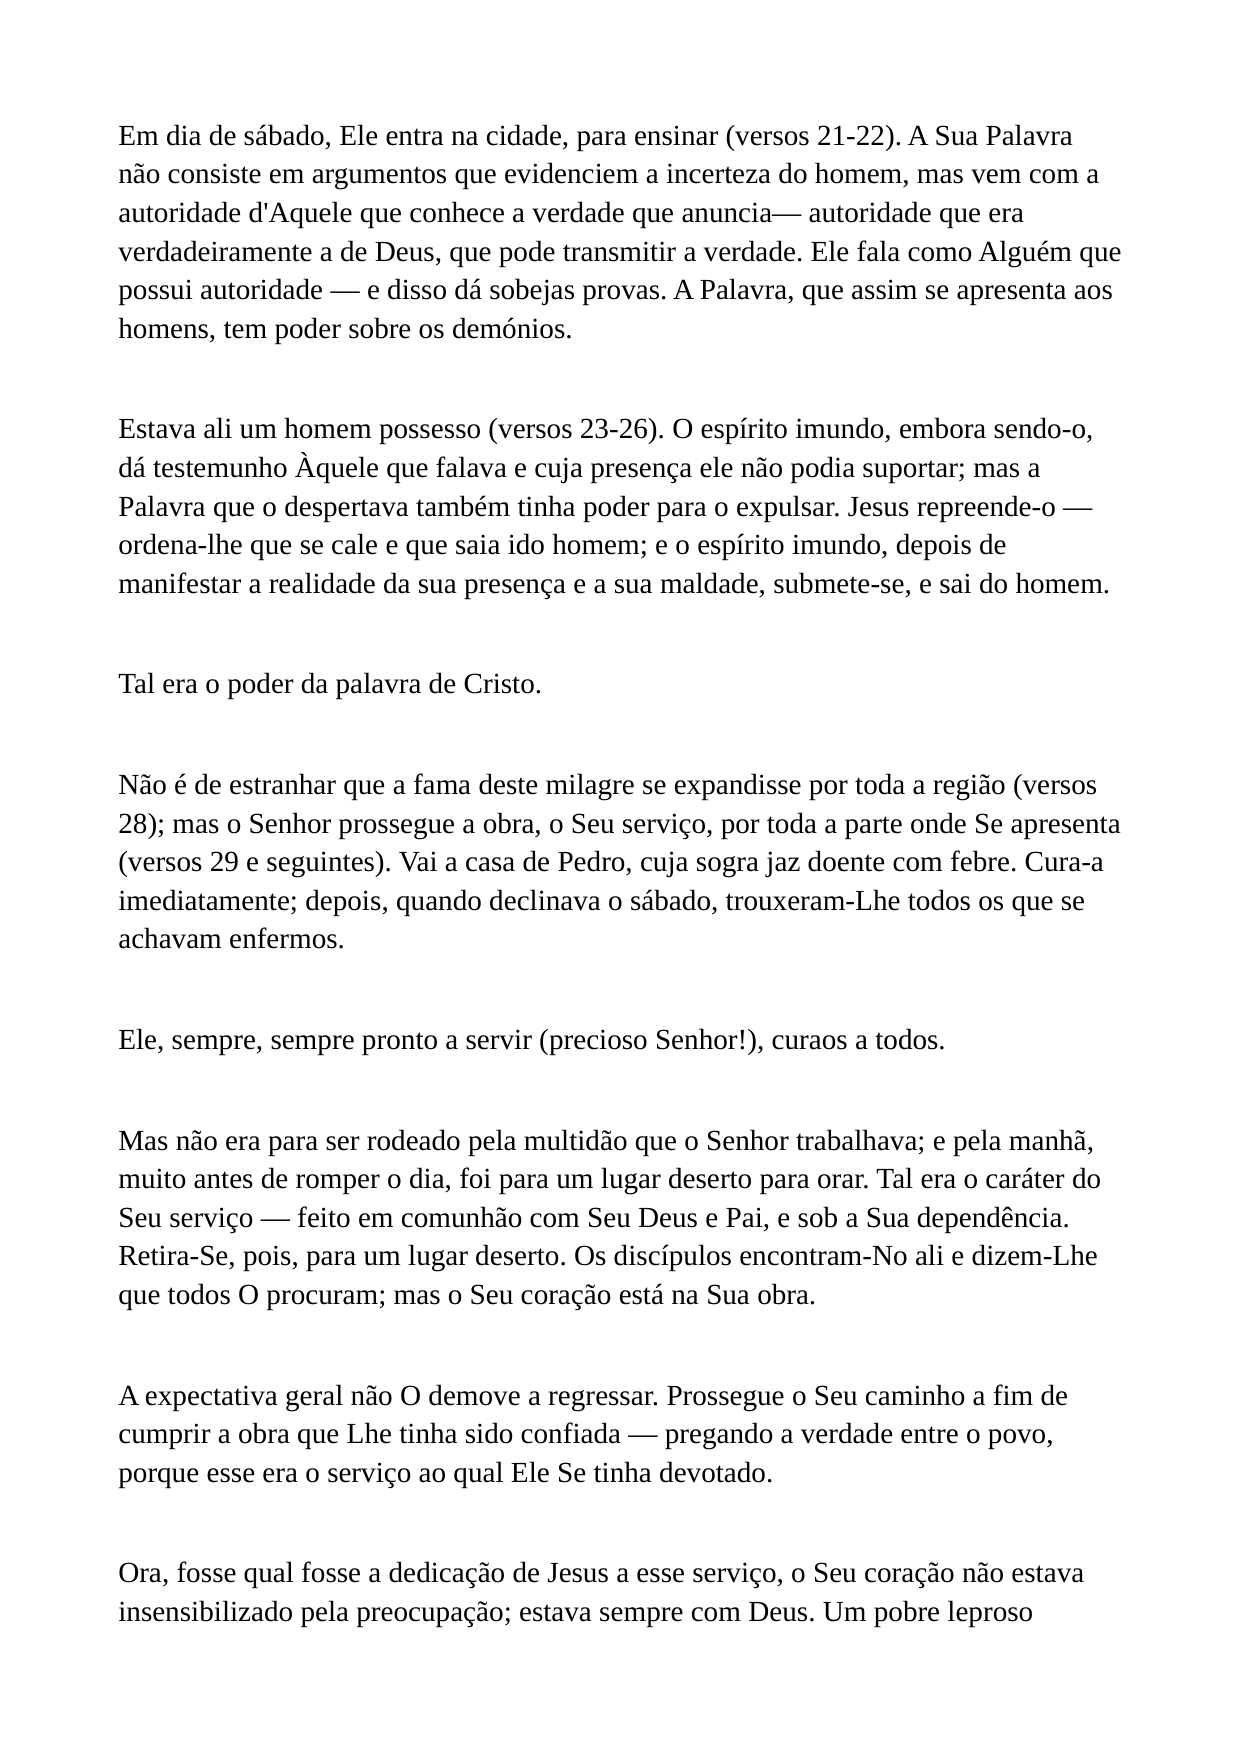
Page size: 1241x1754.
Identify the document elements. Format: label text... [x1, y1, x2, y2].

text Ora, fosse qual fosse a dedicação de Jesus a esse serviço, o Seu coração não estava insensibilizado pela preocupação; estava sempre com Deus. Um pobre leproso [118, 1556, 1122, 1628]
text Em dia de sábado, Ele entra na cidade, para ensinar (versos 21-22). A Sua Palavra não consiste em argumentos que evidenciem a incerteza do homem, mas vem com a autoridade d'Aquele que conhece a verdade que anuncia— autoridade que era verdadeiramente a de Deus, que pode transmitir a verdade. Ele fala como Alguém que possui autoridade — e disso dá sobejas provas. A Palavra, que assim se apresenta aos homens, tem poder sobre os demónios. [118, 118, 1122, 344]
text Mas não era para ser rodeado pela multidão que o Senhor trabalhava; e pela manhã, muito antes de romper o dia, foi para um lugar deserto para orar. Tal era o caráter do Seu serviço — feito em comunhão com Seu Deus e Pai, e sob a Sua dependência. Retira-Se, pois, para um lugar deserto. Os discípulos encontram-No ali e dizem-Lhe que todos O procuram; mas o Seu coração está na Sua obra. [118, 1123, 1122, 1311]
text Tal era o poder da palavra de Cristo. [118, 666, 1122, 700]
text Não é de estranhar que a fama deste milagre se expandisse por toda a região (versos 28); mas o Senhor prossegue a obra, o Seu serviço, por toda a parte onde Se apresenta (versos 29 e seguintes). Vai a casa de Pedro, cuja sogra jaz doente com febre. Cura-a imediatamente; depois, quando declinava o sábado, trouxeram-Lhe todos os que se achavam enfermos. [118, 767, 1122, 955]
text Estava ali um homem possesso (versos 23-26). O espírito imundo, embora sendo-o, dá testemunho Àquele que falava e cuja presença ele não podia suportar; mas a Palavra que o despertava também tinha poder para o expulsar. Jesus repreende-o — ordena-lhe que se cale e que saia ido homem; e o espírito imundo, depois de manifestar a realidade da sua presença e a sua maldade, submete-se, e sai do homem. [118, 412, 1122, 599]
text Ele, sempre, sempre pronto a servir (precioso Senhor!), curaos a todos. [118, 1022, 1122, 1056]
text A expectativa geral não O demove a regressar. Prossegue o Seu caminho a fim de cumprir a obra que Lhe tinha sido confiada — pregando a verdade entre o povo, porque esse era o serviço ao qual Ele Se tinha devotado. [118, 1378, 1122, 1488]
